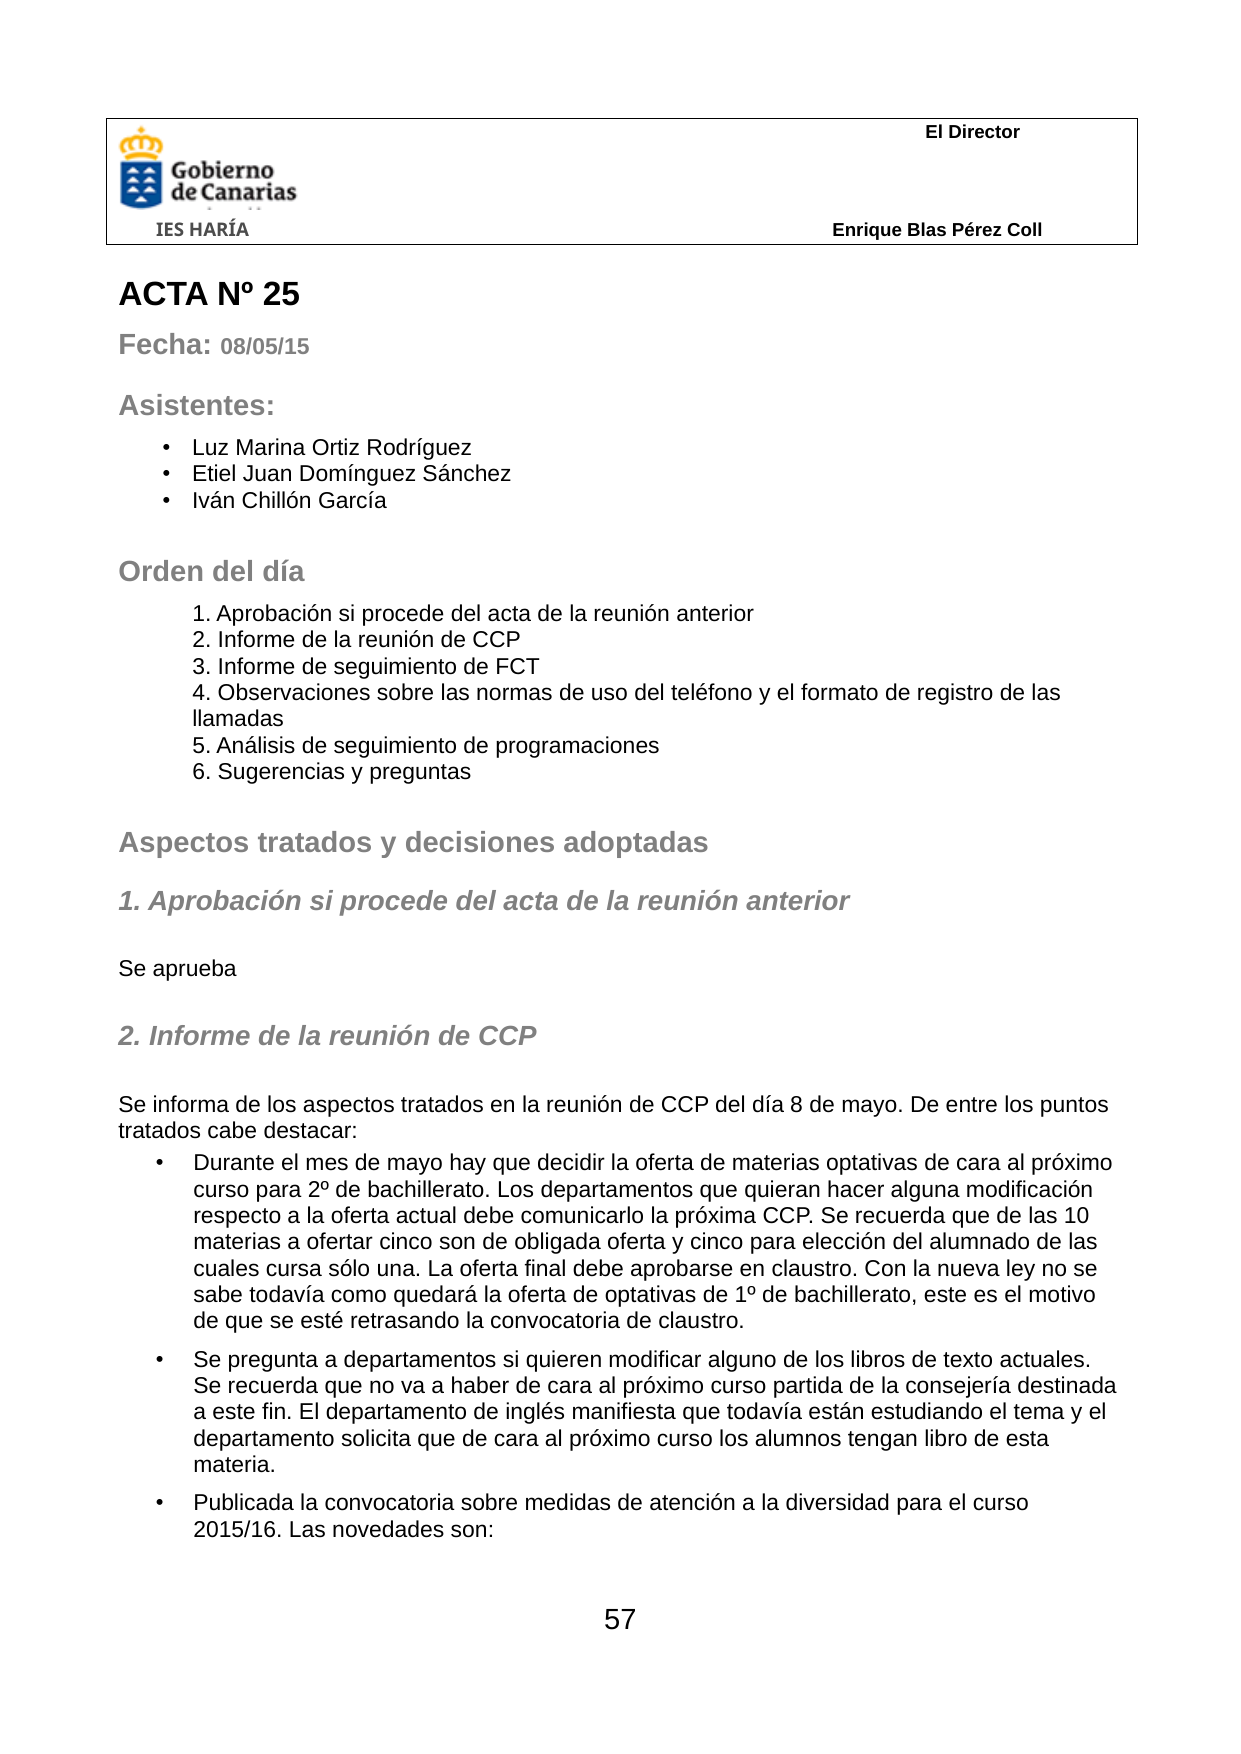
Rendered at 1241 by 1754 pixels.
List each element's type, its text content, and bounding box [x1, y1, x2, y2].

list Se pregunta a departamentos si quieren modificar alguno de los libros de texto actuales. Se recuerda que no va a haber de cara al próximo curso partida de la consejería destinada a este fin. El departamento de inglés manifiesta que todavía están estudiando el tema y el departamento solicita que de cara al próximo curso los alumnos tengan libro de esta materia. [156, 1346, 1122, 1477]
text 5. Análisis de seguimiento de programaciones [192, 732, 1122, 758]
subtitle Aspectos tratados y decisiones adoptadas [118, 825, 1122, 859]
text 1. Aprobación si procede del acta de la reunión anterior [192, 600, 1122, 626]
list Publicada la convocatoria sobre medidas de atención a la diversidad para el curso 2015/16. Las novedades son: [156, 1489, 1122, 1542]
subtitle 1. Aprobación si procede del acta de la reunión anterior [118, 884, 1122, 916]
text 6. Sugerencias y preguntas [192, 758, 1122, 784]
text 2. Informe de la reunión de CCP [192, 626, 1122, 653]
list Etiel Juan Domínguez Sánchez [162, 460, 1122, 487]
list Durante el mes de mayo hay que decidir la oferta de materias optativas de cara al próximo curso para 2º de bachillerato. Los departamentos que quieran hacer alguna modificación respecto a la oferta actual debe comunicarlo la próxima CCP. Se recuerda que de las 10 materias a ofertar cinco son de obligada oferta y cinco para elección del alumnado de las cuales cursa sólo una. La oferta final debe aprobarse en claustro. Con la nueva ley no se sabe todavía como quedará la oferta de optativas de 1º de bachillerato, este es el motivo de que se esté retrasando la convocatoria de claustro. [156, 1149, 1122, 1334]
subtitle 2. Informe de la reunión de CCP [118, 1020, 1122, 1052]
text 3. Informe de seguimiento de FCT [192, 653, 1122, 679]
subtitle Orden del día [118, 554, 1122, 587]
text Se informa de los aspectos tratados en la reunión de CCP del día 8 de mayo. De entre los puntos tratados cabe destacar: [118, 1091, 1122, 1143]
subtitle Fecha: 08/05/15 [118, 327, 1122, 361]
picture [115, 123, 300, 210]
text 4. Observaciones sobre las normas de uso del teléfono y el formato de registro de las llamadas [192, 679, 1122, 732]
list Iván Chillón García [162, 487, 1122, 513]
list Luz Marina Ortiz Rodríguez [162, 434, 1122, 460]
subtitle Asistentes: [118, 388, 1122, 421]
subtitle ACTA Nº 25 [118, 274, 1122, 313]
text Se aprueba [118, 954, 1122, 981]
